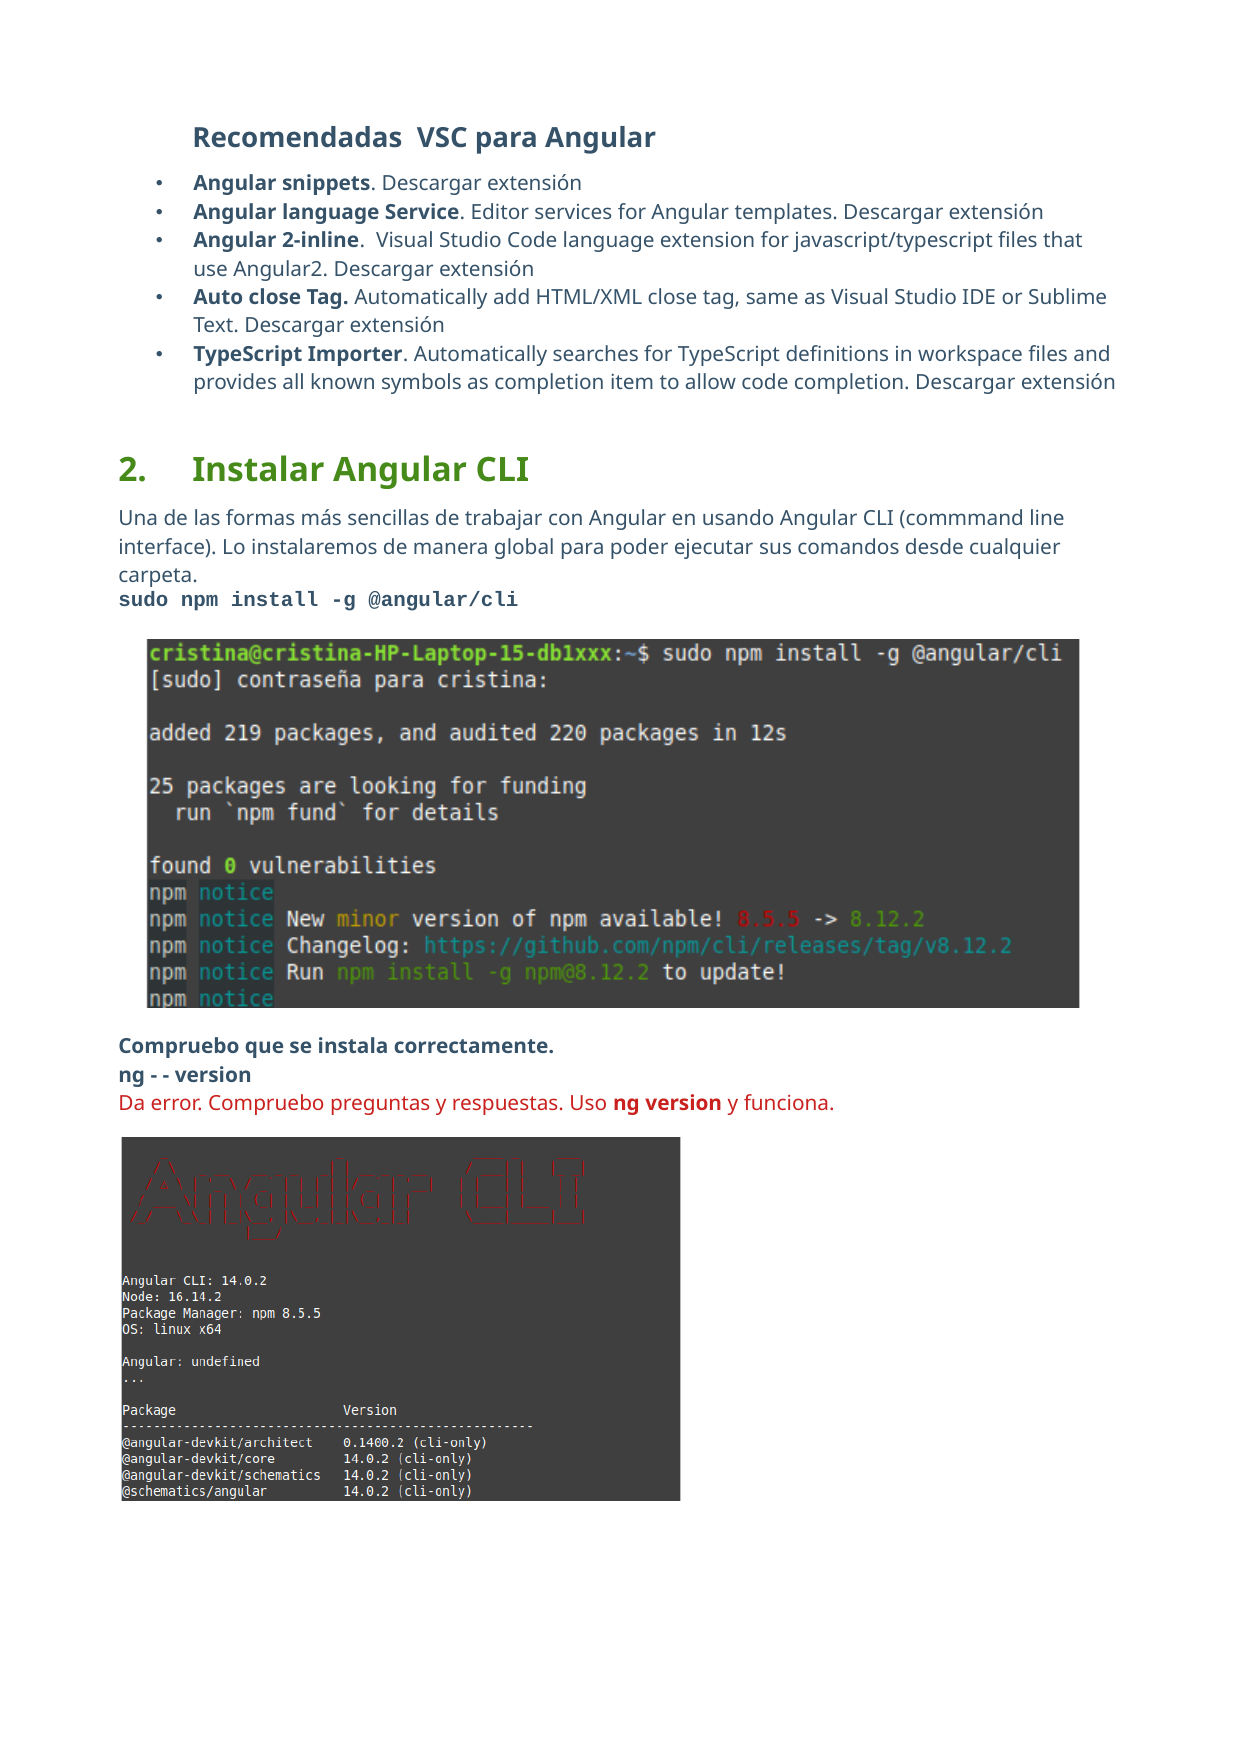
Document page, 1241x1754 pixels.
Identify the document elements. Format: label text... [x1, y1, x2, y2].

text sudo npm install -g @angular/cli [118, 589, 1122, 612]
list Angular language Service. Editor services for Angular templates. Descargar extensión [156, 197, 1122, 225]
text Compruebo que se instala correctamente. [118, 1032, 1122, 1060]
text ng - - version [118, 1060, 1122, 1088]
picture [146, 639, 1080, 1008]
list Angular snippets. Descargar extensión [156, 168, 1122, 197]
subtitle Instalar Angular CLI [118, 445, 1122, 491]
text Da error. Compruebo preguntas y respuestas. Uso ng version y funciona. [118, 1088, 1122, 1117]
list TypeScript Importer. Automatically searches for TypeScript definitions in workspace files and provides all known symbols as completion item to allow code completion. Descargar extensión [156, 339, 1122, 396]
picture [121, 1137, 681, 1501]
text Una de las formas más sencillas de trabajar con Angular en usando Angular CLI (commmand line interface). Lo instalaremos de manera global para poder ejecutar sus comandos desde cualquier carpeta. [118, 503, 1122, 589]
list Angular 2-inline. Visual Studio Code language extension for javascript/typescript files that use Angular2. Descargar extensión [156, 225, 1122, 282]
list Auto close Tag. Automatically add HTML/XML close tag, same as Visual Studio IDE or Sublime Text. Descargar extensión [156, 282, 1122, 339]
subtitle Recomendadas VSC para Angular [118, 118, 1122, 156]
